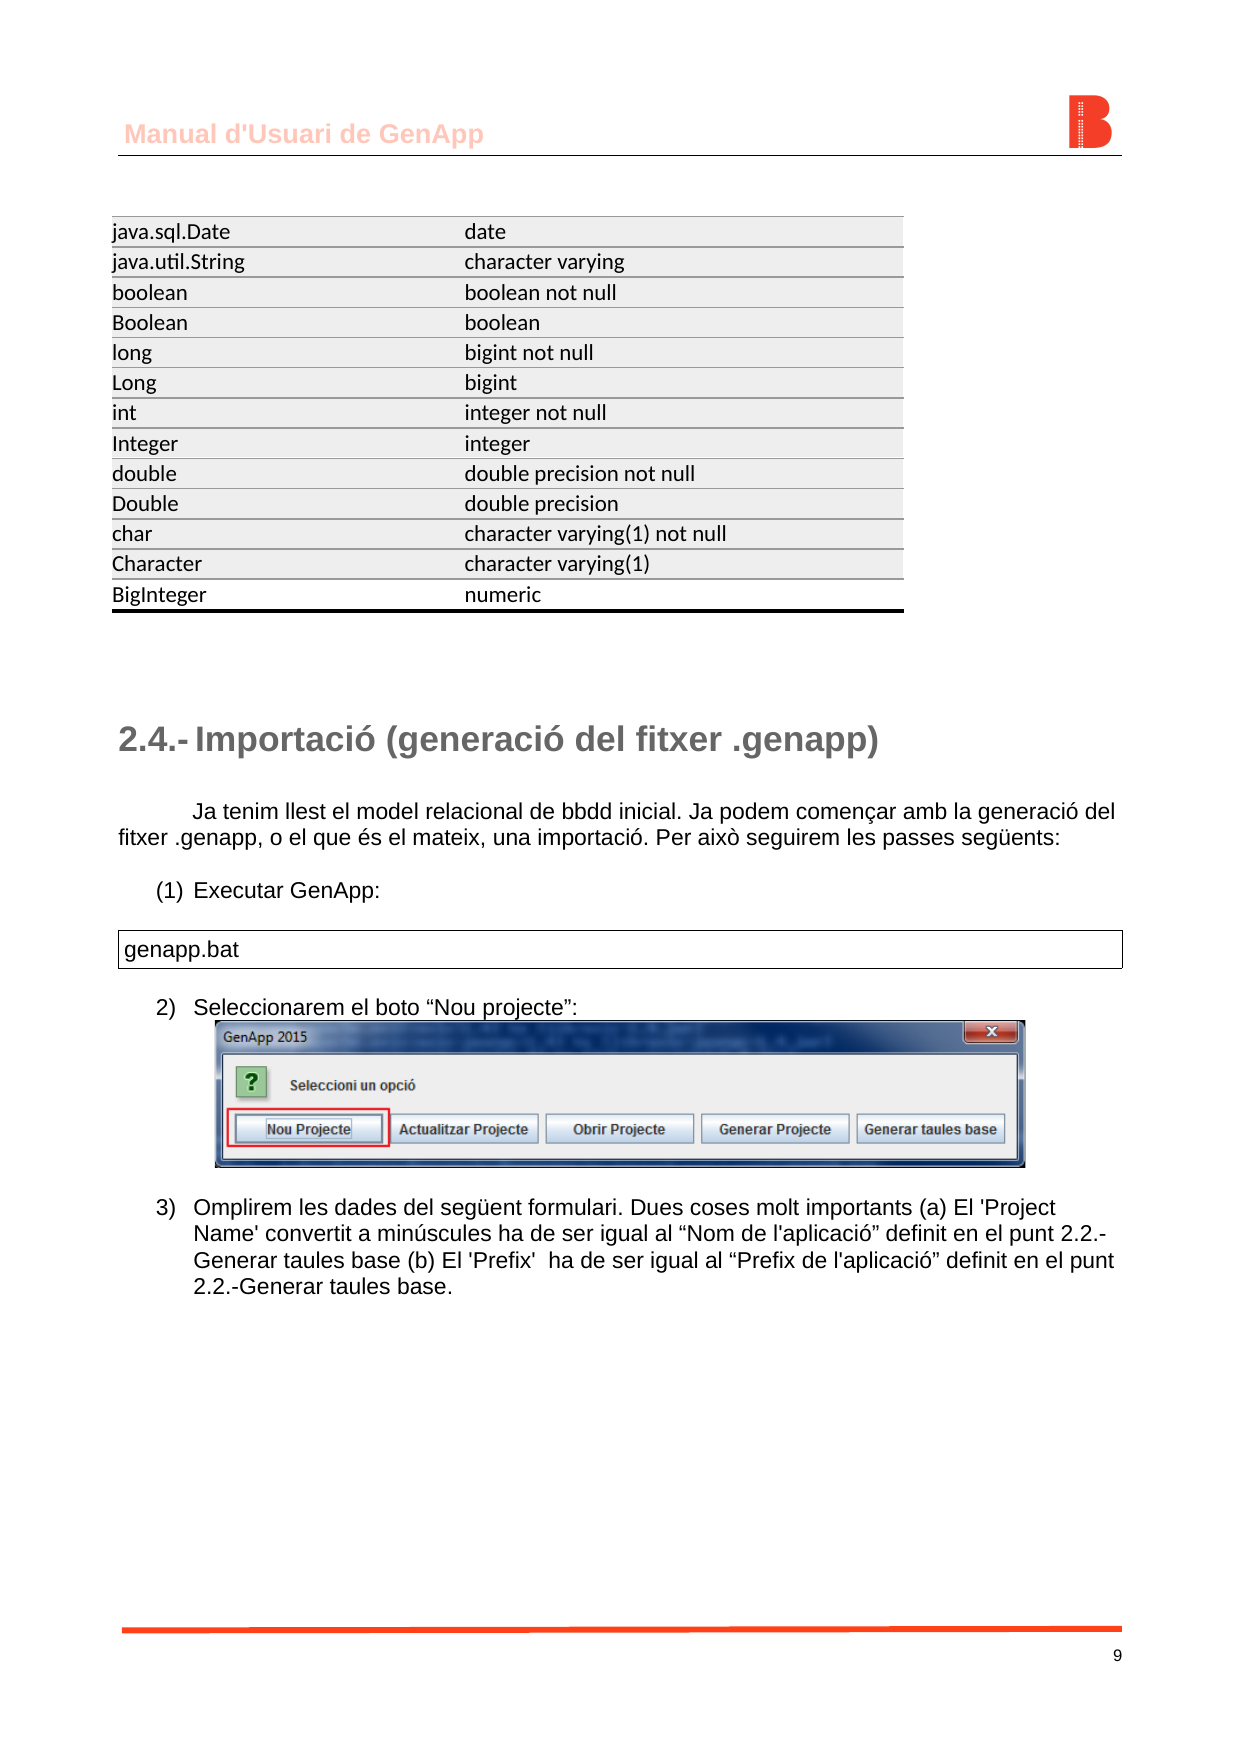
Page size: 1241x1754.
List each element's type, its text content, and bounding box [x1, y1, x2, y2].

table_cell bigint not null [464, 338, 903, 367]
table_cell java.sql.Date [112, 217, 464, 246]
table_cell numeric [464, 580, 903, 608]
table_cell character varying [464, 248, 903, 276]
table_cell character varying(1) not null [464, 520, 903, 548]
table_cell long [112, 338, 464, 367]
table_header genapp.bat [119, 931, 1122, 968]
table_cell character varying(1) [464, 550, 903, 578]
table_cell Boolean [112, 308, 464, 337]
table_cell date [464, 217, 903, 246]
text Ja tenim llest el model relacional de bbdd inicial. Ja podem començar amb la generació del fitxer .genapp, o el que és el mateix, una importació. Per això seguirem les passes següents: [118, 798, 1122, 851]
table_cell Double [112, 489, 464, 518]
picture [214, 1020, 1026, 1168]
table_cell integer not null [464, 399, 903, 427]
picture [1063, 94, 1117, 150]
table_cell Character [112, 550, 464, 578]
table_cell double [112, 459, 464, 488]
table_cell bigint [464, 368, 903, 397]
table_cell char [112, 520, 464, 548]
list Executar GenApp: [156, 877, 1122, 903]
table_cell boolean [464, 308, 903, 337]
table_cell double precision not null [464, 459, 903, 488]
list Seleccionarem el boto “Nou projecte”: [156, 994, 1122, 1020]
table_cell int [112, 399, 464, 427]
table_cell BigInteger [112, 580, 464, 608]
table_cell boolean [112, 278, 464, 306]
table_cell boolean not null [464, 278, 903, 306]
subtitle Importació (generació del fitxer .genapp) [118, 718, 1122, 759]
list Omplirem les dades del següent formulari. Dues coses molt importants (a) El 'Project Name' convertit a minúscules ha de ser igual al “Nom de l'aplicació” definit en el punt 2.2.-Generar taules base (b) El 'Prefix' ha de ser igual al “Prefix de l'aplicació” definit en el punt 2.2.-Generar taules base. [156, 1194, 1122, 1299]
table_cell Long [112, 368, 464, 397]
table_cell Integer [112, 429, 464, 457]
table_cell double precision [464, 489, 903, 518]
table_cell java.util.String [112, 248, 464, 276]
table_cell integer [464, 429, 903, 457]
